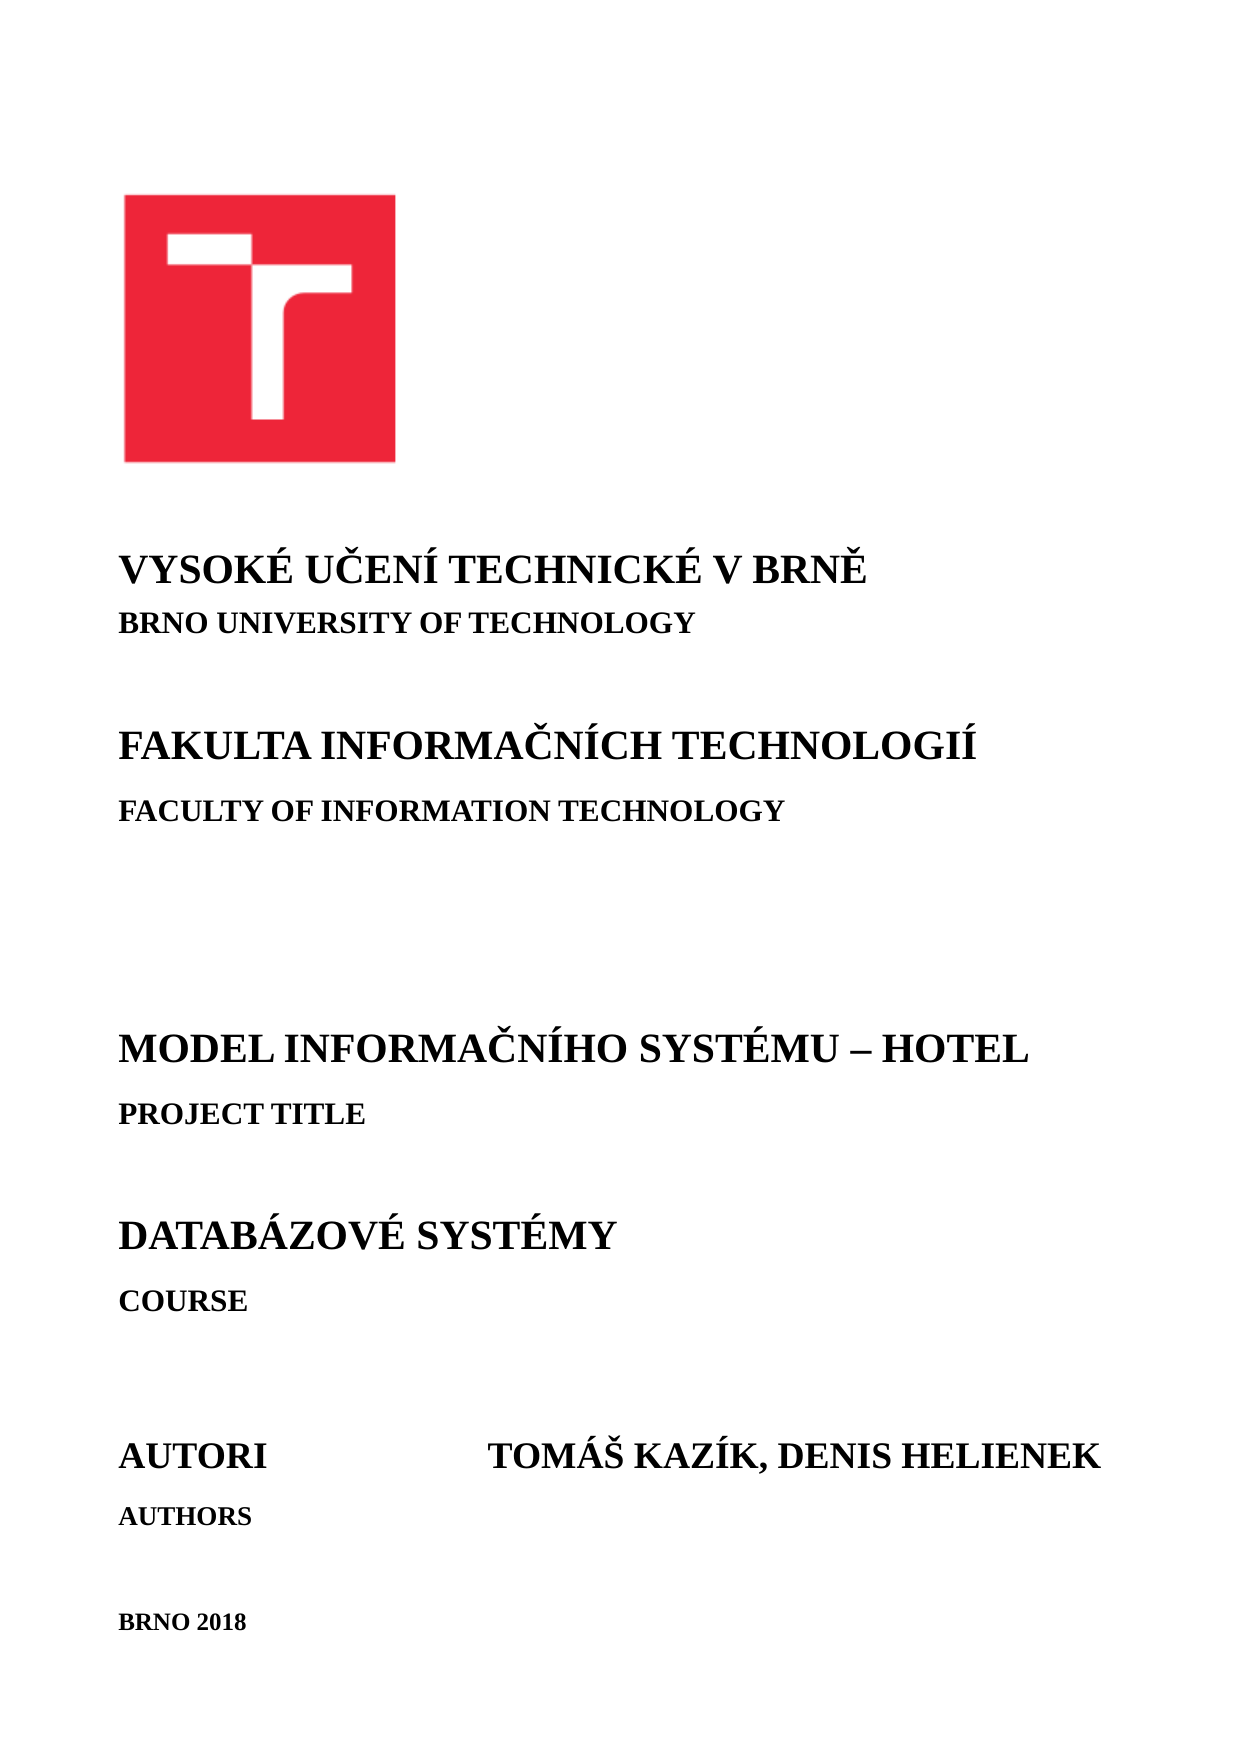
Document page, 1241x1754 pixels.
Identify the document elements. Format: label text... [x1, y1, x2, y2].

text AUTORI TOMÁŠ KAZÍK, DENIS HELIENEK [118, 1433, 1122, 1477]
text DATABÁZOVÉ SYSTÉMY [118, 1210, 1122, 1258]
text MODEL INFORMAČNÍHO SYSTÉMU – HOTEL [118, 1023, 1122, 1071]
title VYSOKÉ UČENÍ TECHNICKÉ V BRNĚ [118, 544, 1122, 592]
text AUTHORS [118, 1500, 1122, 1531]
text FAKULTA INFORMAČNÍCH TECHNOLOGIÍ [118, 720, 1122, 768]
text FACULTY OF INFORMATION TECHNOLOGY [118, 792, 1122, 828]
text PROJECT TITLE [118, 1095, 1122, 1131]
text COURSE [118, 1282, 1122, 1318]
picture [118, 186, 404, 470]
text BRNO UNIVERSITY OF TECHNOLOGY [118, 605, 1122, 641]
